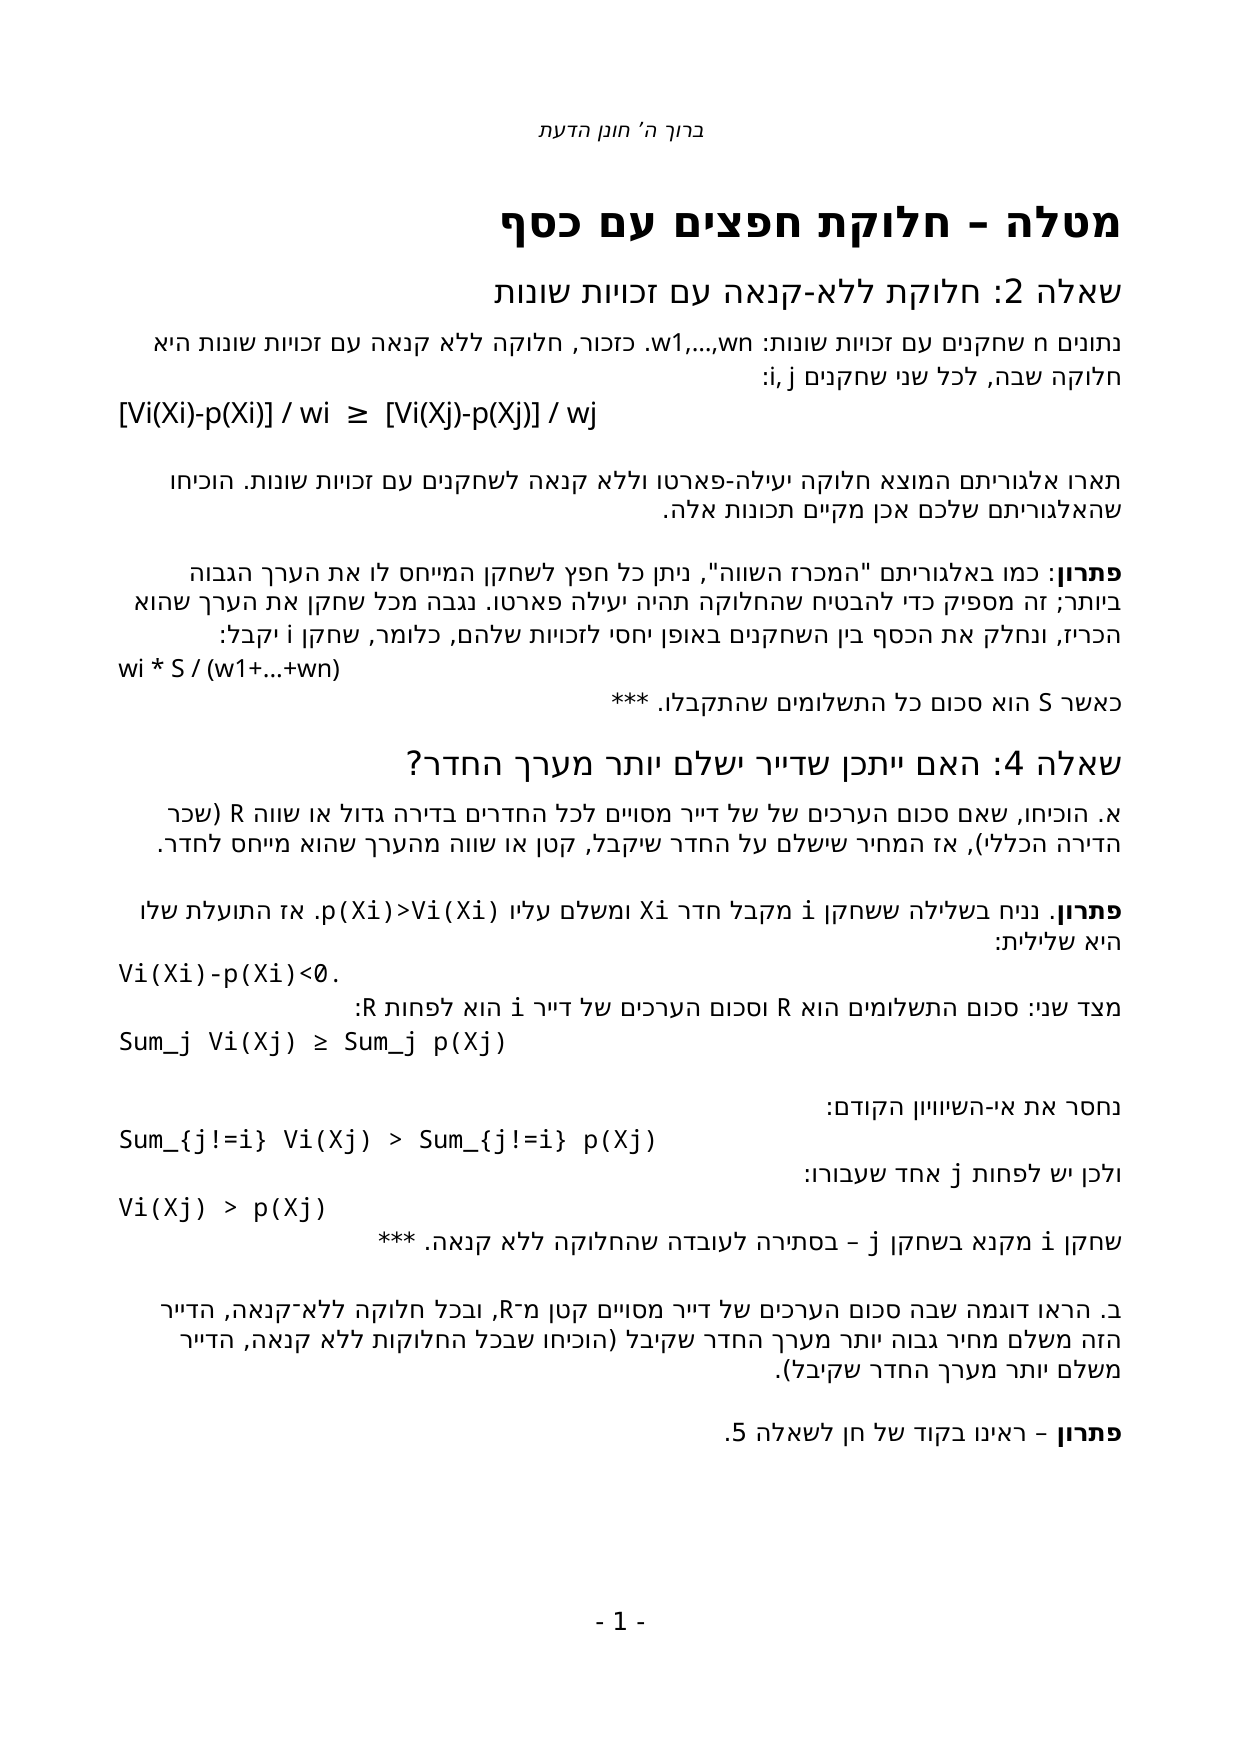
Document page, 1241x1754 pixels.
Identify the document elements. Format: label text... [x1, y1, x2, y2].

text פתרון – ראינו בקוד של חן לשאלה 5. [118, 1418, 1122, 1447]
text א. הוכיחו, שאם סכום הערכים של של דייר מסויים לכל החדרים בדירה גדול או שווה R (שכר הדירה הכללי), אז המחיר שישלם על החדר שיקבל, קטן או שווה מהערך שהוא מייחס לחדר. [118, 795, 1122, 858]
text פתרון. נניח בשלילה ששחקן i מקבל חדר Xi ומשלם עליו p(Xi)>Vi(Xi). אז התועלת שלו היא שלילית: [118, 893, 1122, 956]
text תארו אלגוריתם המוצא חלוקה יעילה-פארטו וללא קנאה לשחקנים עם זכויות שונות. הוכיחו שהאלגוריתם שלכם אכן מקיים תכונות אלה. [118, 466, 1122, 524]
subtitle שאלה 4: האם ייתכן שדייר ישלם יותר מערך החדר? [118, 744, 1122, 783]
text מצד שני: סכום התשלומים הוא R וסכום הערכים של דייר i הוא לפחות R: [118, 990, 1122, 1024]
text נחסר את אי-השיוויון הקודם: [118, 1092, 1122, 1121]
text [Vi(Xi)-p(Xi)] / wi ≥ [Vi(Xj)-p(Xj)] / wj [118, 392, 1122, 432]
text ב. הראו דוגמה שבה סכום הערכים של דייר מסויים קטן מ־R, ובכל חלוקה ללא־קנאה, הדייר הזה משלם מחיר גבוה יותר מערך החדר שקיבל (הוכיחו שבכל החלוקות ללא קנאה, הדייר משלם יותר מערך החדר שקיבל). [118, 1292, 1122, 1384]
text פתרון: כמו באלגוריתם "המכרז השווה", ניתן כל חפץ לשחקן המייחס לו את הערך הגבוה ביותר; זה מספיק כדי להבטיח שהחלוקה תהיה יעילה פארטו. נגבה מכל שחקן את הערך שהוא הכריז, ונחלק את הכסף בין השחקנים באופן יחסי לזכויות שלהם, כלומר, שחקן i יקבל: [118, 558, 1122, 651]
text ולכן יש לפחות j אחד שעבורו: [118, 1155, 1122, 1189]
text Vi(Xi)-p(Xi)<0. [118, 956, 1122, 990]
subtitle מטלה – חלוקת חפצים עם כסף [118, 197, 1122, 248]
text Vi(Xj) > p(Xj) [118, 1189, 1122, 1223]
text wi * S / (w1+...+wn) [118, 651, 1122, 685]
text Sum_j Vi(Xj) ≥ Sum_j p(Xj) [118, 1024, 1122, 1058]
text נתונים n שחקנים עם זכויות שונות: w1,…,wn. כזכור, חלוקה ללא קנאה עם זכויות שונות היא חלוקה שבה, לכל שני שחקנים i, j: [118, 324, 1122, 392]
text כאשר S הוא סכום כל התשלומים שהתקבלו. *** [118, 685, 1122, 719]
text שחקן i מקנא בשחקן j – בסתירה לעובדה שהחלוקה ללא קנאה. *** [118, 1223, 1122, 1257]
subtitle שאלה 2: חלוקת ללא-קנאה עם זכויות שונות [118, 273, 1122, 312]
text Sum_{j!=i} Vi(Xj) > Sum_{j!=i} p(Xj) [118, 1121, 1122, 1155]
